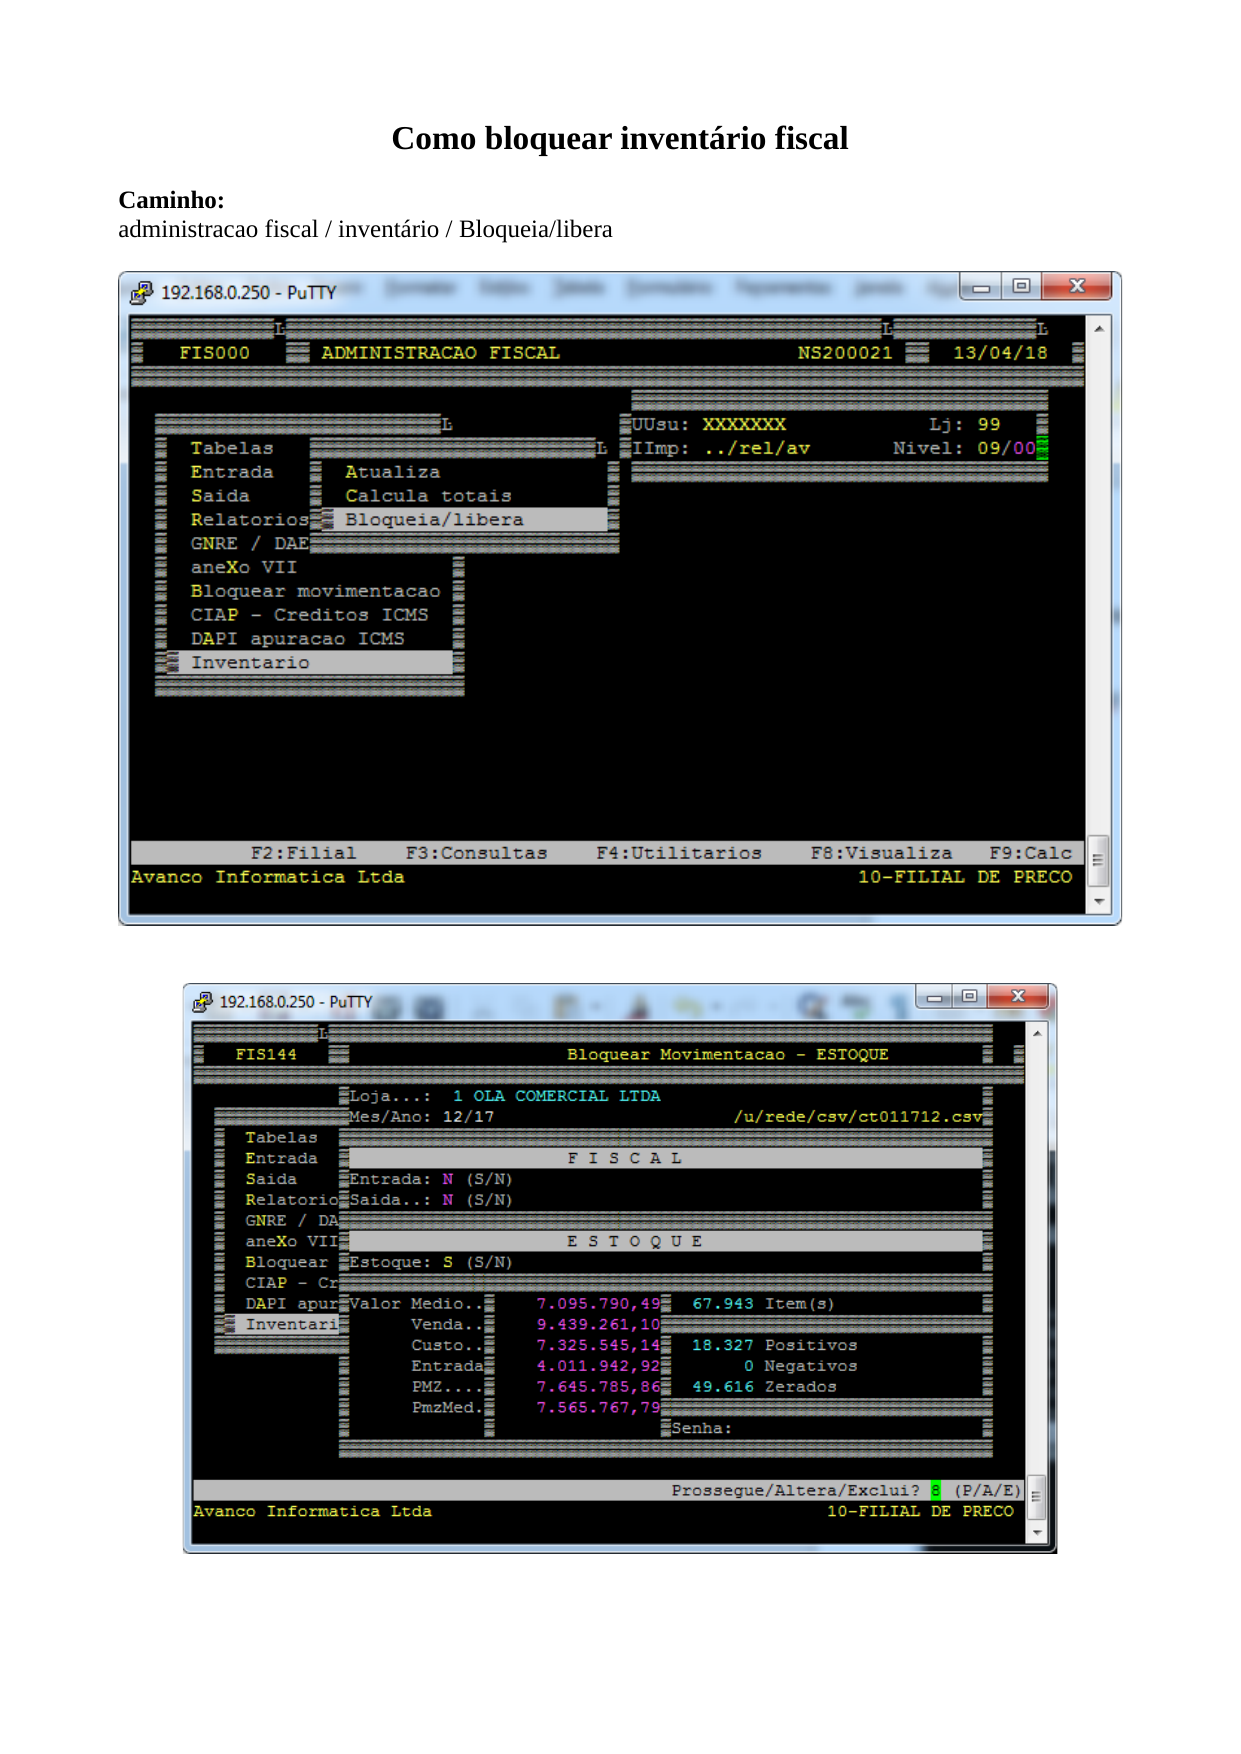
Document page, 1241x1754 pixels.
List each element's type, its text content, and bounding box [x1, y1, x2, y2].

text Como bloquear inventário fiscal [118, 118, 1122, 156]
picture [182, 983, 1058, 1554]
picture [118, 271, 1123, 926]
text Caminho: [118, 185, 1122, 214]
text administracao fiscal / inventário / Bloqueia/libera [118, 214, 1122, 243]
